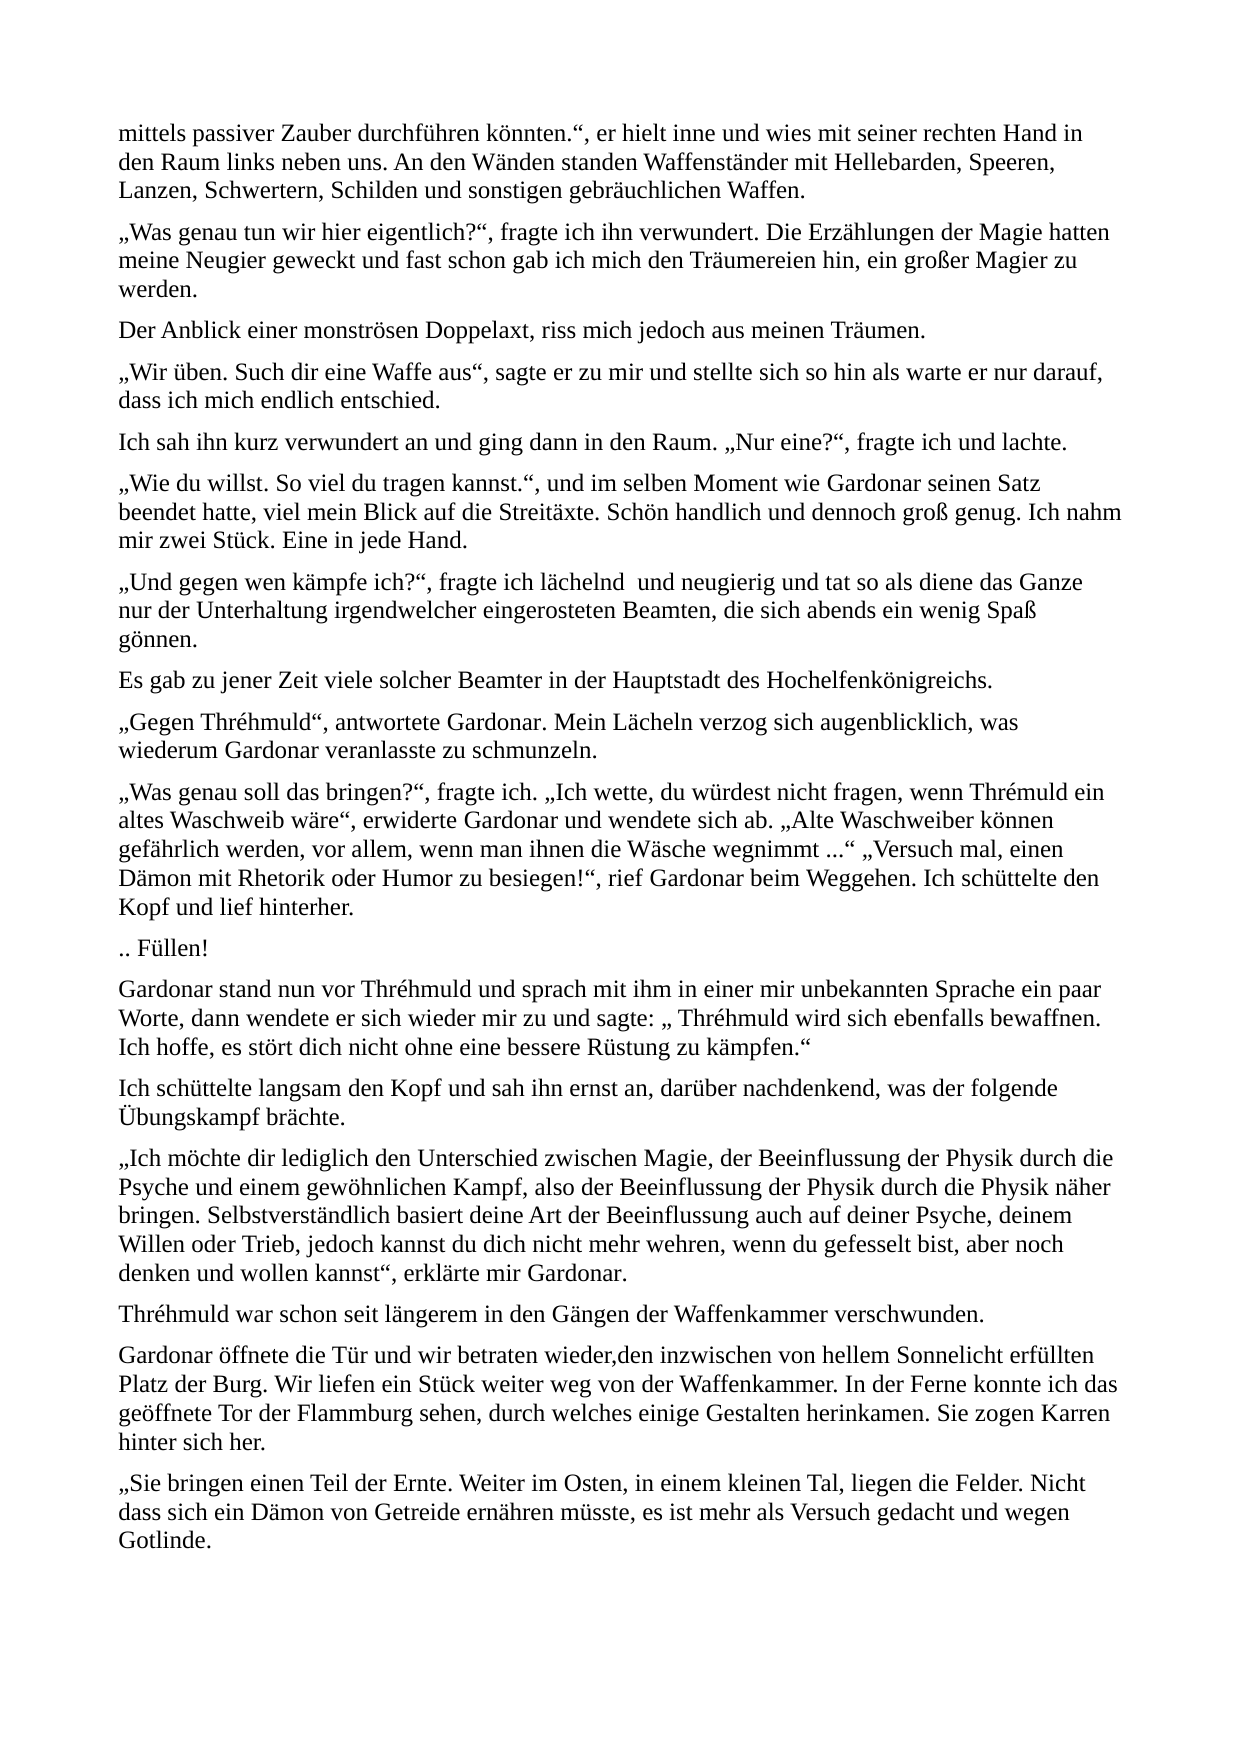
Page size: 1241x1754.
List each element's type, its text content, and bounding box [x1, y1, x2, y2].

text .. Füllen! [118, 933, 1122, 962]
text „Sie bringen einen Teil der Ernte. Weiter im Osten, in einem kleinen Tal, liegen die Felder. Nicht dass sich ein Dämon von Getreide ernähren müsste, es ist mehr als Versuch gedacht und wegen Gotlinde. [118, 1468, 1122, 1554]
text „Wir üben. Such dir eine Waffe aus“, sagte er zu mir und stellte sich so hin als warte er nur darauf, dass ich mich endlich entschied. [118, 357, 1122, 414]
text Der Anblick einer monströsen Doppelaxt, riss mich jedoch aus meinen Träumen. [118, 316, 1122, 344]
text mittels passiver Zauber durchführen könnten.“, er hielt inne und wies mit seiner rechten Hand in den Raum links neben uns. An den Wänden standen Waffenständer mit Hellebarden, Speeren, Lanzen, Schwertern, Schilden und sonstigen gebräuchlichen Waffen. [118, 118, 1122, 204]
text Thréhmuld war schon seit längerem in den Gängen der Waffenkammer verschwunden. [118, 1299, 1122, 1328]
text „Gegen Thréhmuld“, antwortete Gardonar. Mein Lächeln verzog sich augenblicklich, was wiederum Gardonar veranlasste zu schmunzeln. [118, 707, 1122, 764]
text Gardonar stand nun vor Thréhmuld und sprach mit ihm in einer mir unbekannten Sprache ein paar Worte, dann wendete er sich wieder mir zu und sagte: „ Thréhmuld wird sich ebenfalls bewaffnen. Ich hoffe, es stört dich nicht ohne eine bessere Rüstung zu kämpfen.“ [118, 974, 1122, 1061]
text Ich sah ihn kurz verwundert an und ging dann in den Raum. „Nur eine?“, fragte ich und lachte. [118, 427, 1122, 456]
text „Und gegen wen kämpfe ich?“, fragte ich lächelnd und neugierig und tat so als diene das Ganze nur der Unterhaltung irgendwelcher eingerosteten Beamten, die sich abends ein wenig Spaß gönnen. [118, 567, 1122, 653]
text Ich schüttelte langsam den Kopf und sah ihn ernst an, darüber nachdenkend, was der folgende Übungskampf brächte. [118, 1073, 1122, 1131]
text Es gab zu jener Zeit viele solcher Beamter in der Hauptstadt des Hochelfenkönigreichs. [118, 666, 1122, 694]
text Gardonar öffnete die Tür und wir betraten wieder,den inzwischen von hellem Sonnelicht erfüllten Platz der Burg. Wir liefen ein Stück weiter weg von der Waffenkammer. In der Ferne konnte ich das geöffnete Tor der Flammburg sehen, durch welches einige Gestalten herinkamen. Sie zogen Karren hinter sich her. [118, 1341, 1122, 1456]
text „Was genau soll das bringen?“, fragte ich. „Ich wette, du würdest nicht fragen, wenn Thrémuld ein altes Waschweib wäre“, erwiderte Gardonar und wendete sich ab. „Alte Waschweiber können gefährlich werden, vor allem, wenn man ihnen die Wäsche wegnimmt ...“ „Versuch mal, einen Dämon mit Rhetorik oder Humor zu besiegen!“, rief Gardonar beim Weggehen. Ich schüttelte den Kopf und lief hinterher. [118, 777, 1122, 921]
text „Wie du willst. So viel du tragen kannst.“, und im selben Moment wie Gardonar seinen Satz beendet hatte, viel mein Blick auf die Streitäxte. Schön handlich und dennoch groß genug. Ich nahm mir zwei Stück. Eine in jede Hand. [118, 468, 1122, 554]
text „Ich möchte dir lediglich den Unterschied zwischen Magie, der Beeinflussung der Physik durch die Psyche und einem gewöhnlichen Kampf, also der Beeinflussung der Physik durch die Physik näher bringen. Selbstverständlich basiert deine Art der Beeinflussung auch auf deiner Psyche, deinem Willen oder Trieb, jedoch kannst du dich nicht mehr wehren, wenn du gefesselt bist, aber noch denken und wollen kannst“, erklärte mir Gardonar. [118, 1143, 1122, 1287]
text „Was genau tun wir hier eigentlich?“, fragte ich ihn verwundert. Die Erzählungen der Magie hatten meine Neugier geweckt und fast schon gab ich mich den Träumereien hin, ein großer Magier zu werden. [118, 217, 1122, 303]
